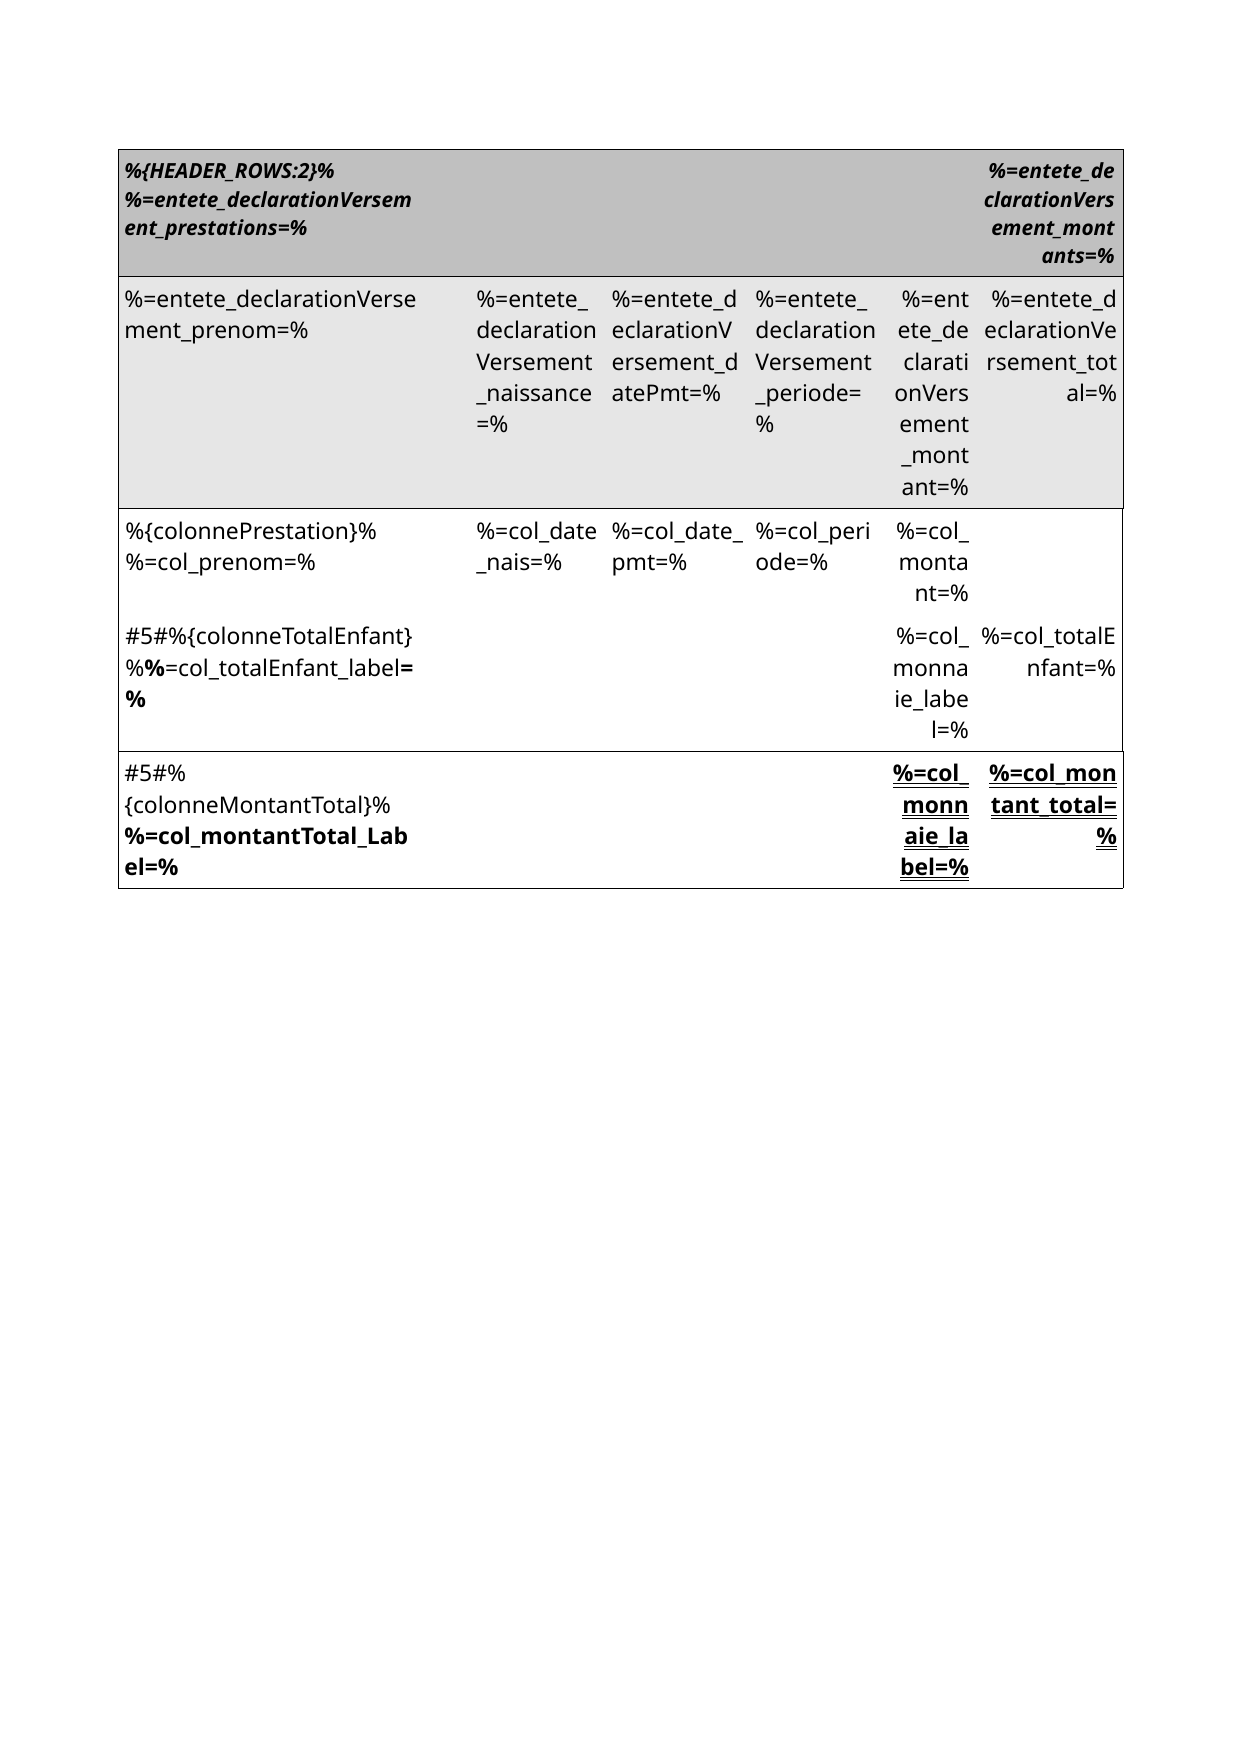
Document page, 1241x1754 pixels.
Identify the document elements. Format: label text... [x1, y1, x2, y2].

table_cell %=col_montant=% [884, 509, 975, 614]
table_cell [470, 752, 605, 888]
table_cell #5#%{colonneTotalEnfant}%%=col_totalEnfant_label=% [119, 614, 424, 751]
table_header [605, 150, 749, 276]
table_cell [424, 277, 470, 508]
table_cell [470, 614, 605, 751]
table_header [424, 150, 470, 276]
table_cell [749, 614, 884, 751]
table_cell %=col_monnaie_label=% [884, 614, 975, 751]
table_header [884, 150, 975, 276]
table_cell %=entete_declarationVersement_prenom=% [119, 277, 424, 508]
table_cell %=entete_declarationVersement_total=% [975, 277, 1123, 508]
table_header [749, 150, 884, 276]
table_cell [749, 752, 884, 888]
table_header %{HEADER_ROWS:2}%%=entete_declarationVersement_prestations=% [119, 150, 424, 276]
table_cell [975, 509, 1122, 614]
table_cell %=col_periode=% [749, 509, 884, 614]
table_cell %=entete_declarationVersement_naissance=% [470, 277, 605, 508]
table_cell %=col_montant_total=% [975, 752, 1123, 888]
table_cell #5#%{colonneMontantTotal}%%=col_montantTotal_Label=% [119, 752, 424, 888]
table_cell %=entete_declarationVersement_periode=% [749, 277, 884, 508]
table_cell %=entete_declarationVersement_montant=% [884, 277, 975, 508]
table_cell %{colonnePrestation}%%=col_prenom=% [119, 509, 424, 614]
table_cell %=col_totalEnfant=% [975, 614, 1122, 751]
table_header %=entete_declarationVersement_montants=% [975, 150, 1123, 276]
table_cell [424, 509, 470, 614]
table_cell [424, 614, 470, 751]
table_cell %=col_date_nais=% [470, 509, 605, 614]
table_cell %=col_date_pmt=% [605, 509, 749, 614]
table_cell %=col_monnaie_label=% [884, 752, 975, 888]
table_cell [605, 752, 749, 888]
table_header [470, 150, 605, 276]
table_cell [605, 614, 749, 751]
table_cell %=entete_declarationVersement_datePmt=% [605, 277, 749, 508]
table_cell [424, 752, 470, 888]
